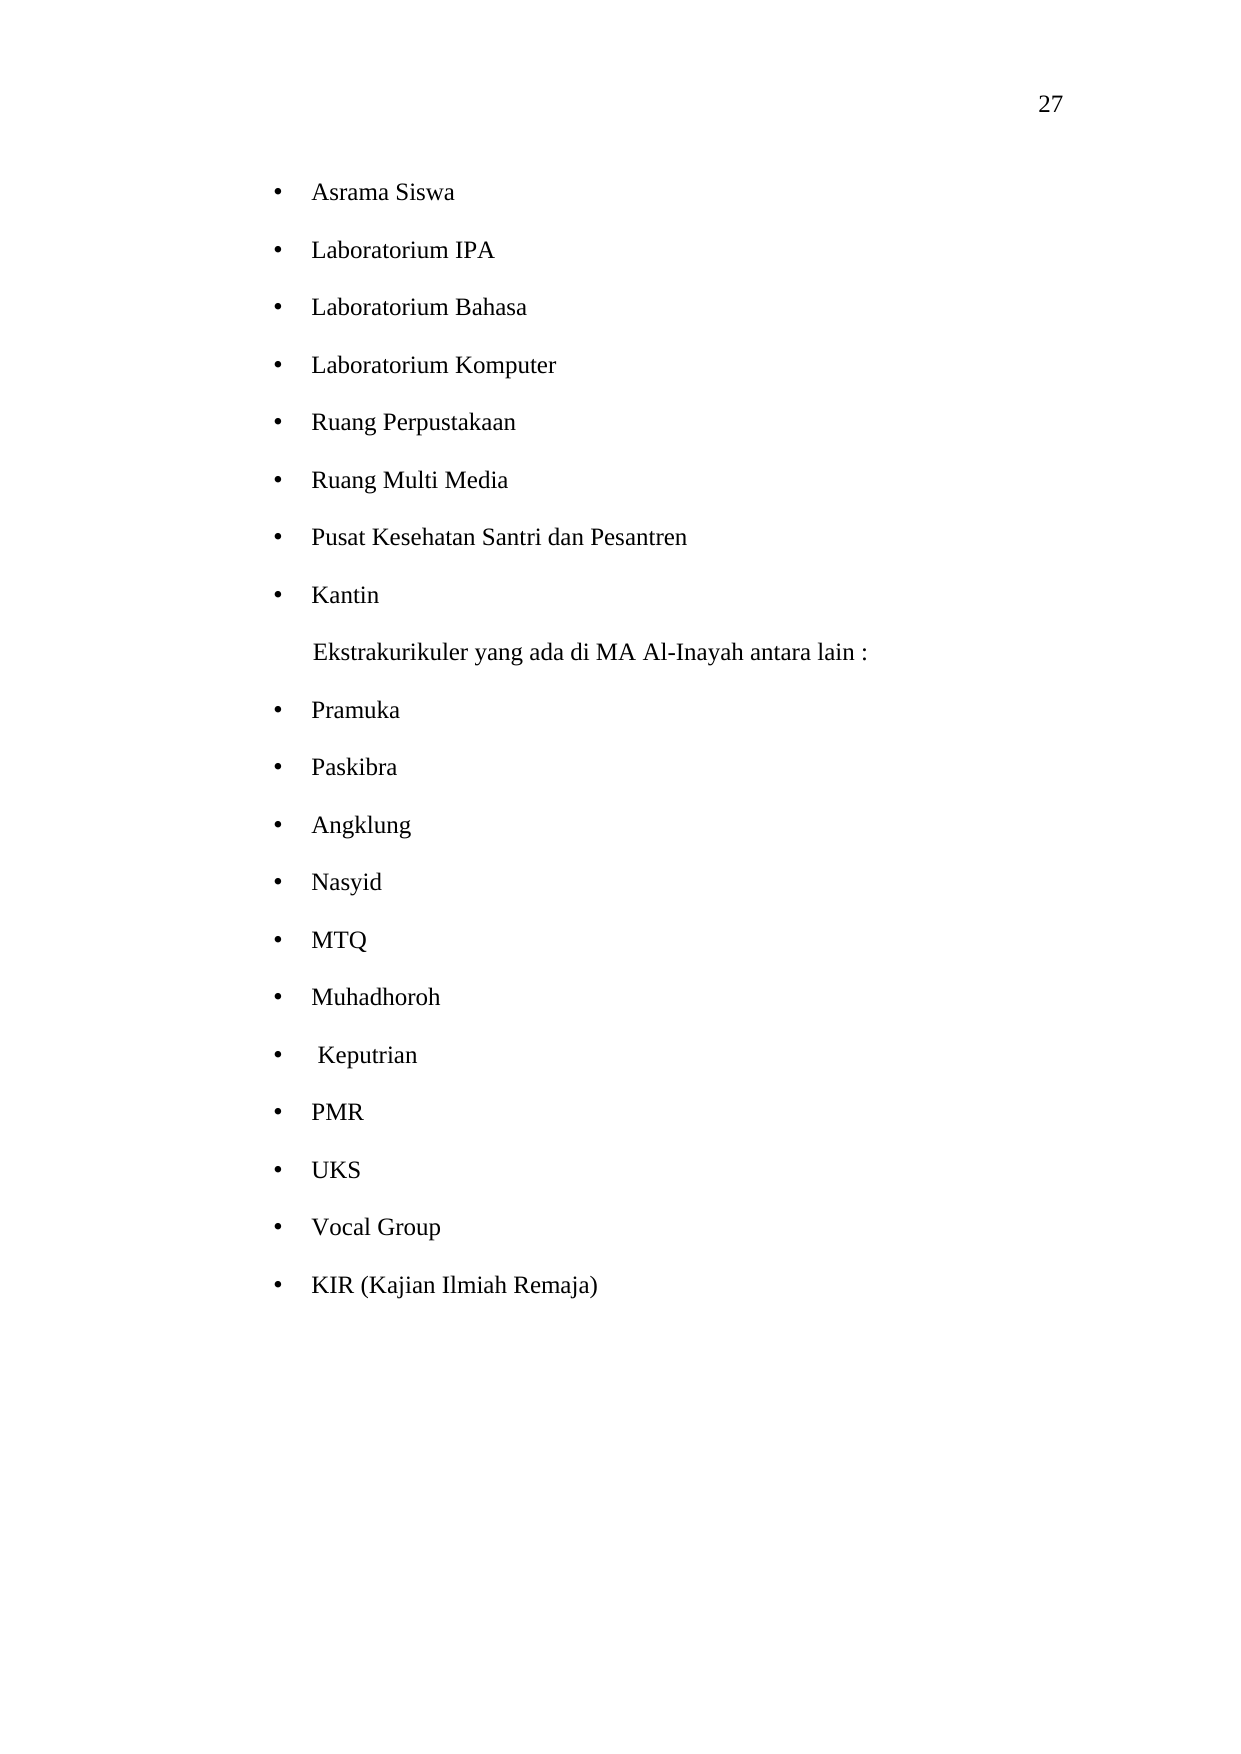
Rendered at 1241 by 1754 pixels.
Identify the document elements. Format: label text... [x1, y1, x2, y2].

list Pramuka [274, 695, 1063, 723]
list Nasyid [274, 867, 1063, 896]
list KIR (Kajian Ilmiah Remaja) [274, 1270, 1063, 1298]
list Vocal Group [274, 1212, 1063, 1241]
list MTQ [274, 925, 1063, 953]
list Paskibra [274, 752, 1063, 781]
list Laboratorium Bahasa [274, 292, 1063, 321]
list Ruang Perpustakaan [274, 407, 1063, 436]
list PMR [274, 1097, 1063, 1126]
list Pusat Kesehatan Santri dan Pesantren [274, 522, 1063, 551]
list Keputrian [274, 1040, 1063, 1068]
list Kantin [274, 580, 1063, 608]
list Ruang Multi Media [274, 465, 1063, 493]
text Ekstrakurikuler yang ada di MA Al-Inayah antara lain : [236, 637, 1063, 666]
list Angklung [274, 810, 1063, 838]
list Asrama Siswa [274, 177, 1063, 206]
list UKS [274, 1155, 1063, 1183]
list Muhadhoroh [274, 982, 1063, 1011]
list Laboratorium Komputer [274, 350, 1063, 378]
list Laboratorium IPA [274, 235, 1063, 263]
